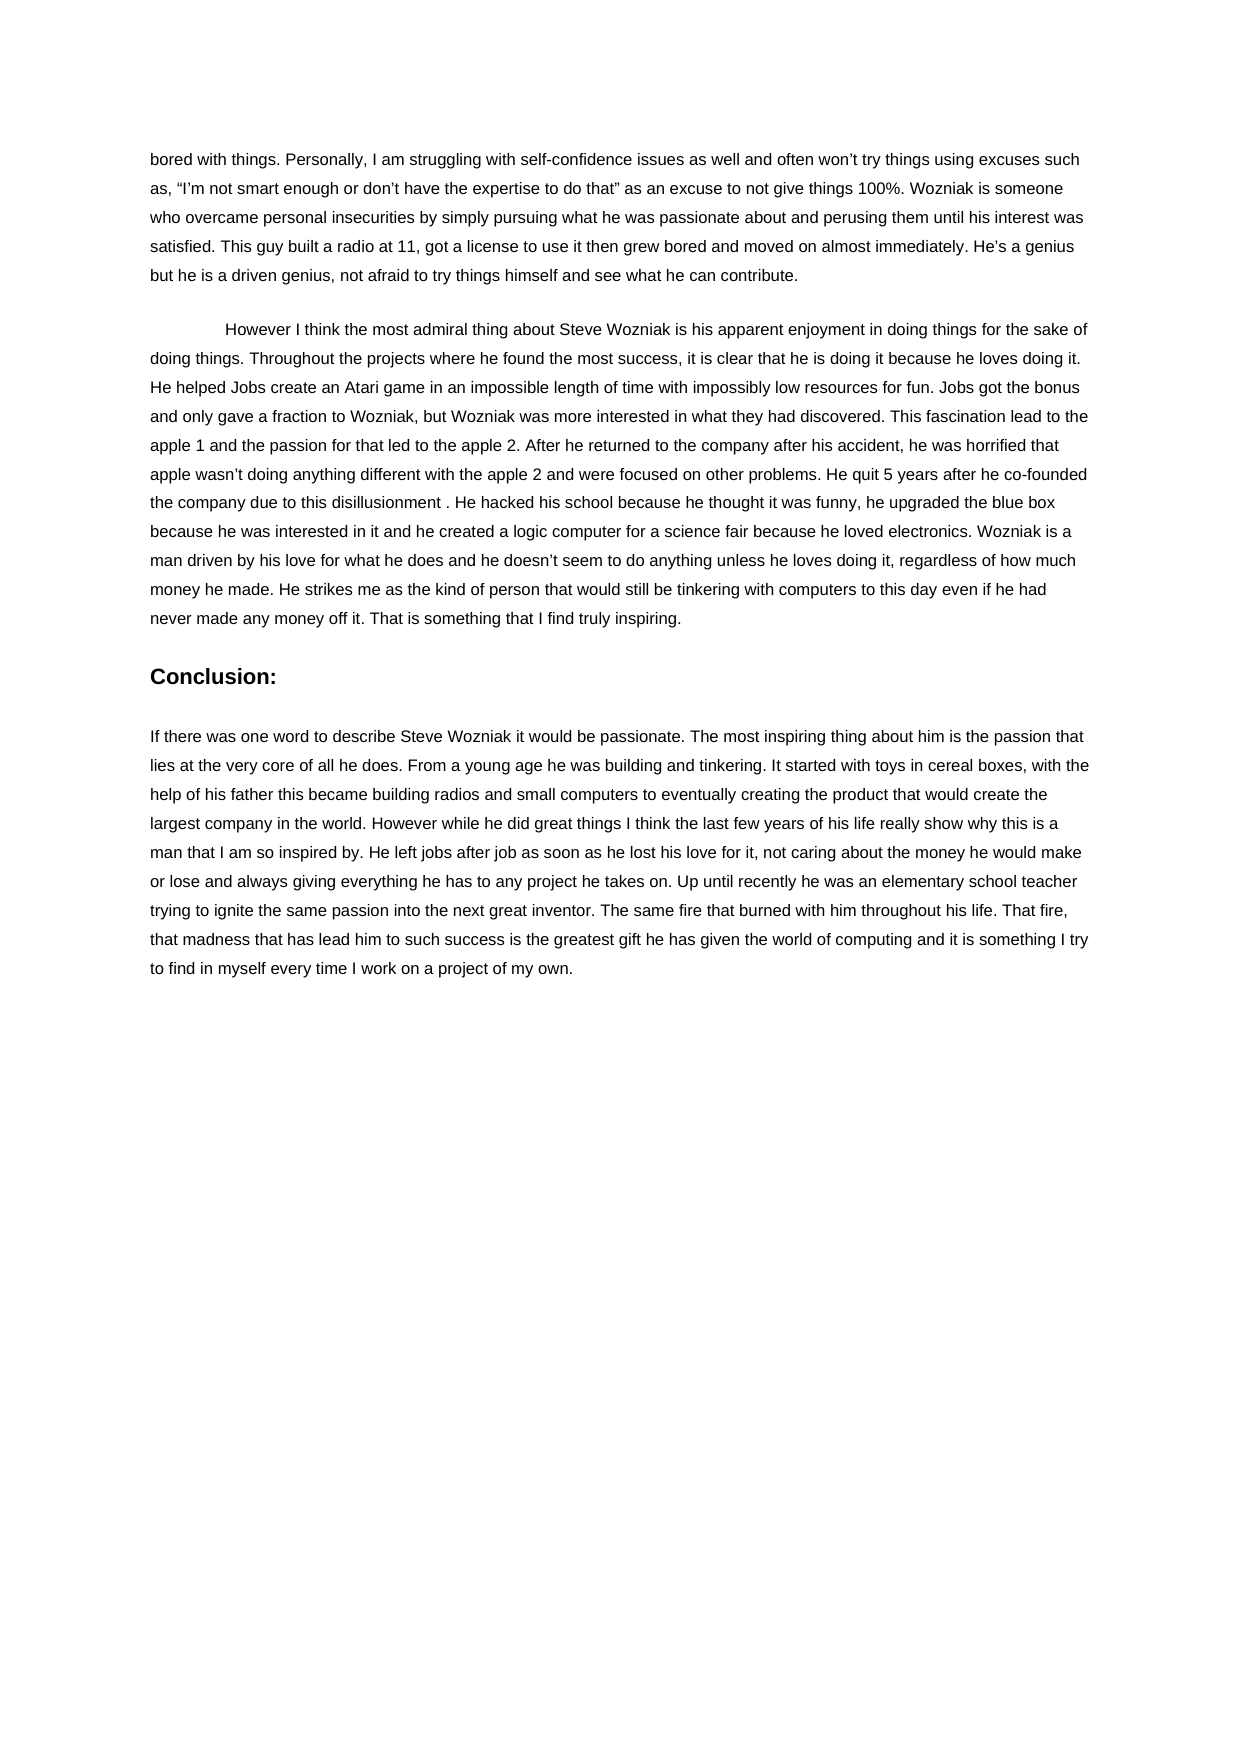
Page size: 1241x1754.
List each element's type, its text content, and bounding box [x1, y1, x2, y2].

text bored with things. Personally, I am struggling with self-confidence issues as well and often won’t try things using excuses such as, “I’m not smart enough or don’t have the expertise to do that” as an excuse to not give things 100%. Wozniak is someone who overcame personal insecurities by simply pursuing what he was passionate about and perusing them until his interest was satisfied. This guy built a radio at 11, got a license to use it then grew bored and moved on almost immediately. He’s a genius but he is a driven genius, not afraid to try things himself and see what he can contribute. [150, 150, 1090, 294]
text However I think the most admiral thing about Steve Wozniak is his apparent enjoyment in doing things for the sake of doing things. Throughout the projects where he found the most success, it is clear that he is doing it because he loves doing it. He helped Jobs create an Atari game in an impossible length of time with impossibly low resources for fun. Jobs got the bonus and only gave a fraction to Wozniak, but Wozniak was more interested in what they had discovered. This fascination lead to the apple 1 and the passion for that led to the apple 2. After he returned to the company after his accident, he was horrified that apple wasn’t doing anything different with the apple 2 and were focused on other problems. He quit 5 years after he co-founded the company due to this disillusionment . He hacked his school because he thought it was funny, he upgraded the blue box because he was interested in it and he created a logic computer for a science fair because he loved electronics. Wozniak is a man driven by his love for what he does and he doesn’t seem to do anything unless he loves doing it, regardless of how much money he made. He strikes me as the kind of person that would still be tinkering with computers to this day even if he had never made any money off it. That is something that I find truly inspiring. [150, 320, 1090, 638]
text Conclusion: [150, 663, 1090, 702]
text If there was one word to describe Steve Wozniak it would be passionate. The most inspiring thing about him is the passion that lies at the very core of all he does. From a young age he was building and tinkering. It started with toys in cereal boxes, with the help of his father this became building radios and small computers to eventually creating the product that would create the largest company in the world. However while he did great things I think the last few years of his life really show why this is a man that I am so inspired by. He left jobs after job as soon as he lost his love for it, not caring about the money he would make or lose and always giving everything he has to any project he takes on. Up until recently he was an elementary school teacher trying to ignite the same passion into the next great inventor. The same fire that burned with him throughout his life. That fire, that madness that has lead him to such success is the greatest gift he has given the world of computing and it is something I try to find in myself every time I work on a project of my own. [150, 727, 1090, 987]
